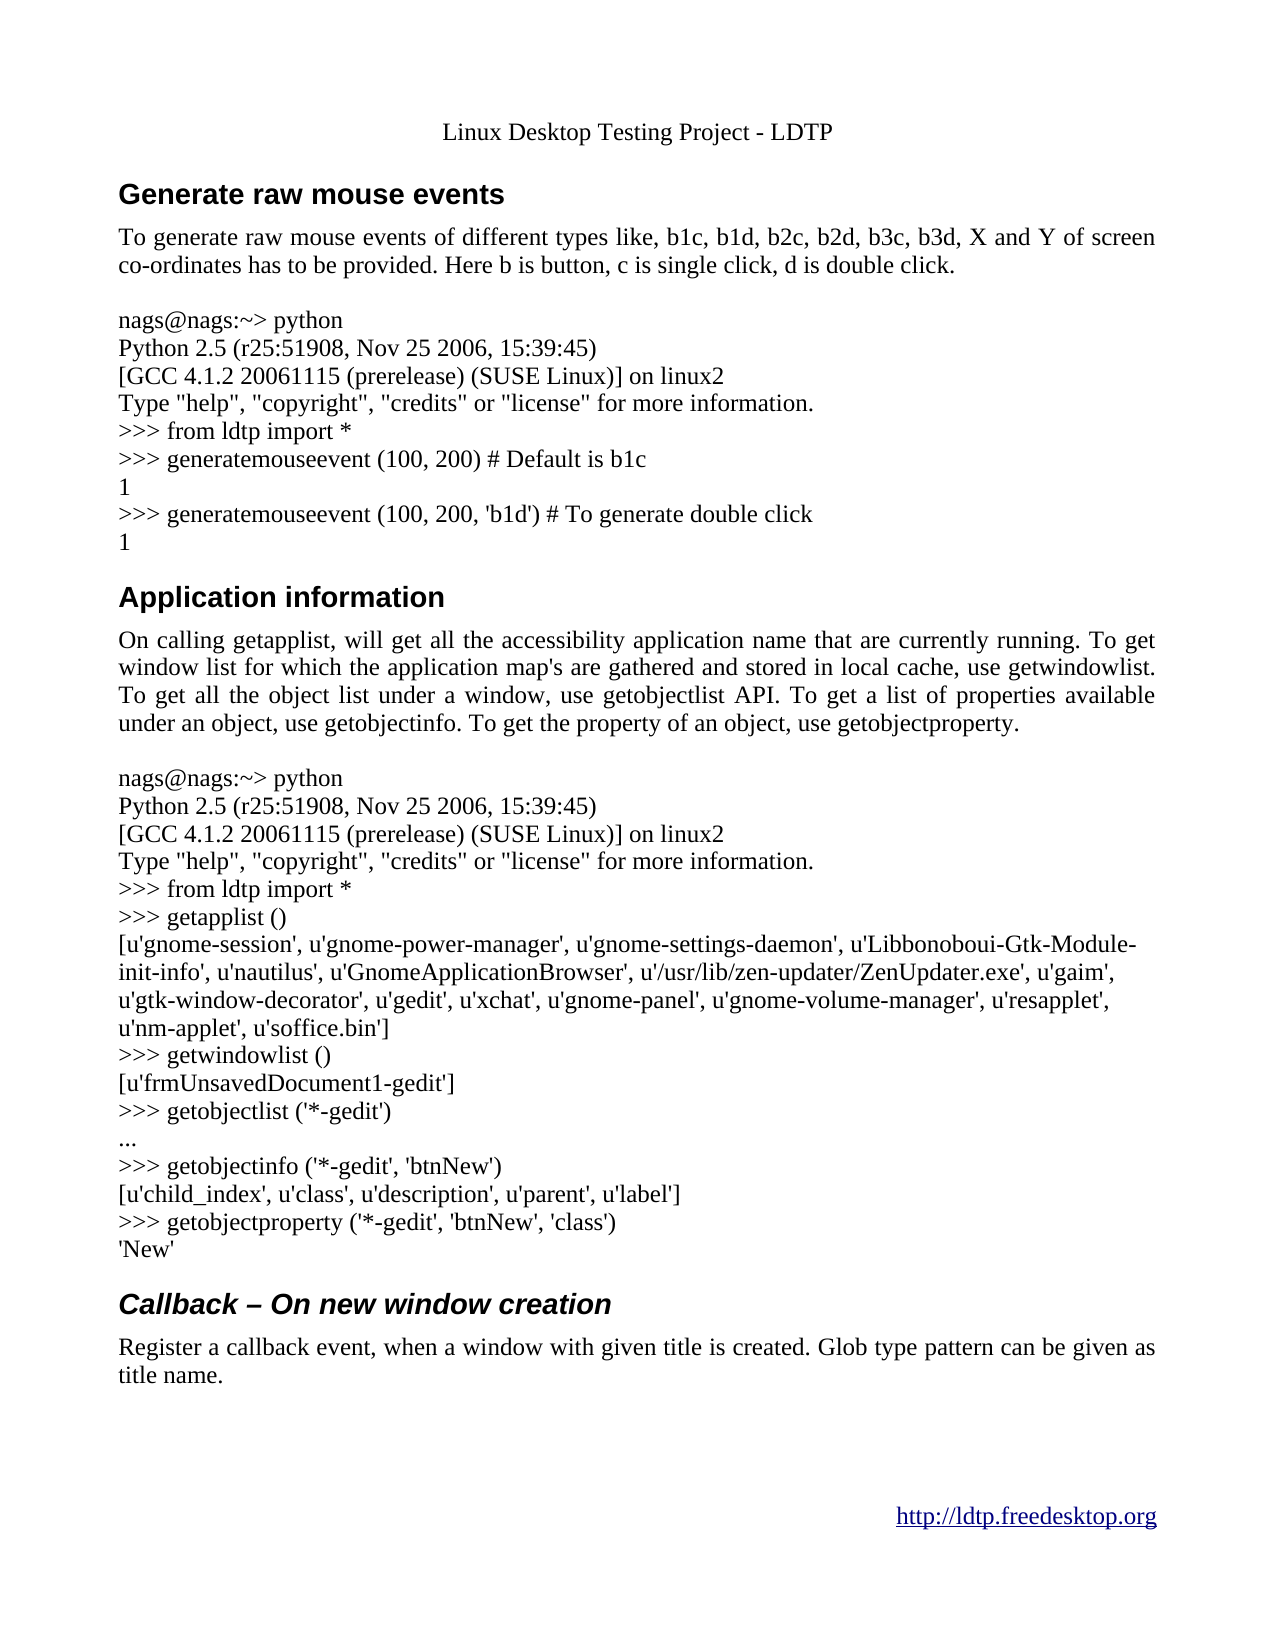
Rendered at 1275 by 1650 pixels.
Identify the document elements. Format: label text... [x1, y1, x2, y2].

text Type "help", "copyright", "credits" or "license" for more information. [118, 389, 1157, 417]
text [GCC 4.1.2 20061115 (prerelease) (SUSE Linux)] on linux2 [118, 362, 1157, 389]
text >>> getobjectlist ('*-gedit') [118, 1097, 1157, 1124]
text nags@nags:~> python [118, 306, 1157, 334]
text On calling getapplist, will get all the accessibility application name that are currently running. To get window list for which the application map's are gathered and stored in local cache, use getwindowlist. To get all the object list under a window, use getobjectlist API. To get a list of properties available under an object, use getobjectinfo. To get the property of an object, use getobjectproperty. [118, 626, 1157, 737]
text >>> generatemouseevent (100, 200, 'b1d') # To generate double click [118, 500, 1157, 528]
subtitle Application information [118, 581, 1157, 613]
text [GCC 4.1.2 20061115 (prerelease) (SUSE Linux)] on linux2 [118, 820, 1157, 847]
text >>> from ldtp import * [118, 875, 1157, 903]
text [u'frmUnsavedDocument1-gedit'] [118, 1069, 1157, 1097]
text Register a callback event, when a window with given title is created. Glob type pattern can be given as title name. [118, 1333, 1157, 1389]
text 1 [118, 528, 1157, 556]
text >>> from ldtp import * [118, 417, 1157, 445]
subtitle Generate raw mouse events [118, 178, 1157, 211]
text [u'child_index', u'class', u'description', u'parent', u'label'] [118, 1180, 1157, 1208]
text nags@nags:~> python [118, 764, 1157, 792]
subtitle Callback – On new window creation [118, 1288, 1157, 1321]
text >>> generatemouseevent (100, 200) # Default is b1c [118, 445, 1157, 473]
text 1 [118, 473, 1157, 500]
text Python 2.5 (r25:51908, Nov 25 2006, 15:39:45) [118, 334, 1157, 362]
text [u'gnome-session', u'gnome-power-manager', u'gnome-settings-daemon', u'Libbonoboui-Gtk-Module-init-info', u'nautilus', u'GnomeApplicationBrowser', u'/usr/lib/zen-updater/ZenUpdater.exe', u'gaim', u'gtk-window-decorator', u'gedit', u'xchat', u'gnome-panel', u'gnome-volume-manager', u'resapplet', u'nm-applet', u'soffice.bin'] [118, 931, 1157, 1041]
text 'New' [118, 1235, 1157, 1263]
text Type "help", "copyright", "credits" or "license" for more information. [118, 847, 1157, 875]
text >>> getobjectinfo ('*-gedit', 'btnNew') [118, 1152, 1157, 1180]
text >>> getobjectproperty ('*-gedit', 'btnNew', 'class') [118, 1208, 1157, 1235]
text >>> getapplist () [118, 903, 1157, 931]
text >>> getwindowlist () [118, 1041, 1157, 1069]
text Python 2.5 (r25:51908, Nov 25 2006, 15:39:45) [118, 792, 1157, 820]
text To generate raw mouse events of different types like, b1c, b1d, b2c, b2d, b3c, b3d, X and Y of screen co-ordinates has to be provided. Here b is button, c is single click, d is double click. [118, 223, 1157, 279]
text ... [118, 1124, 1157, 1152]
